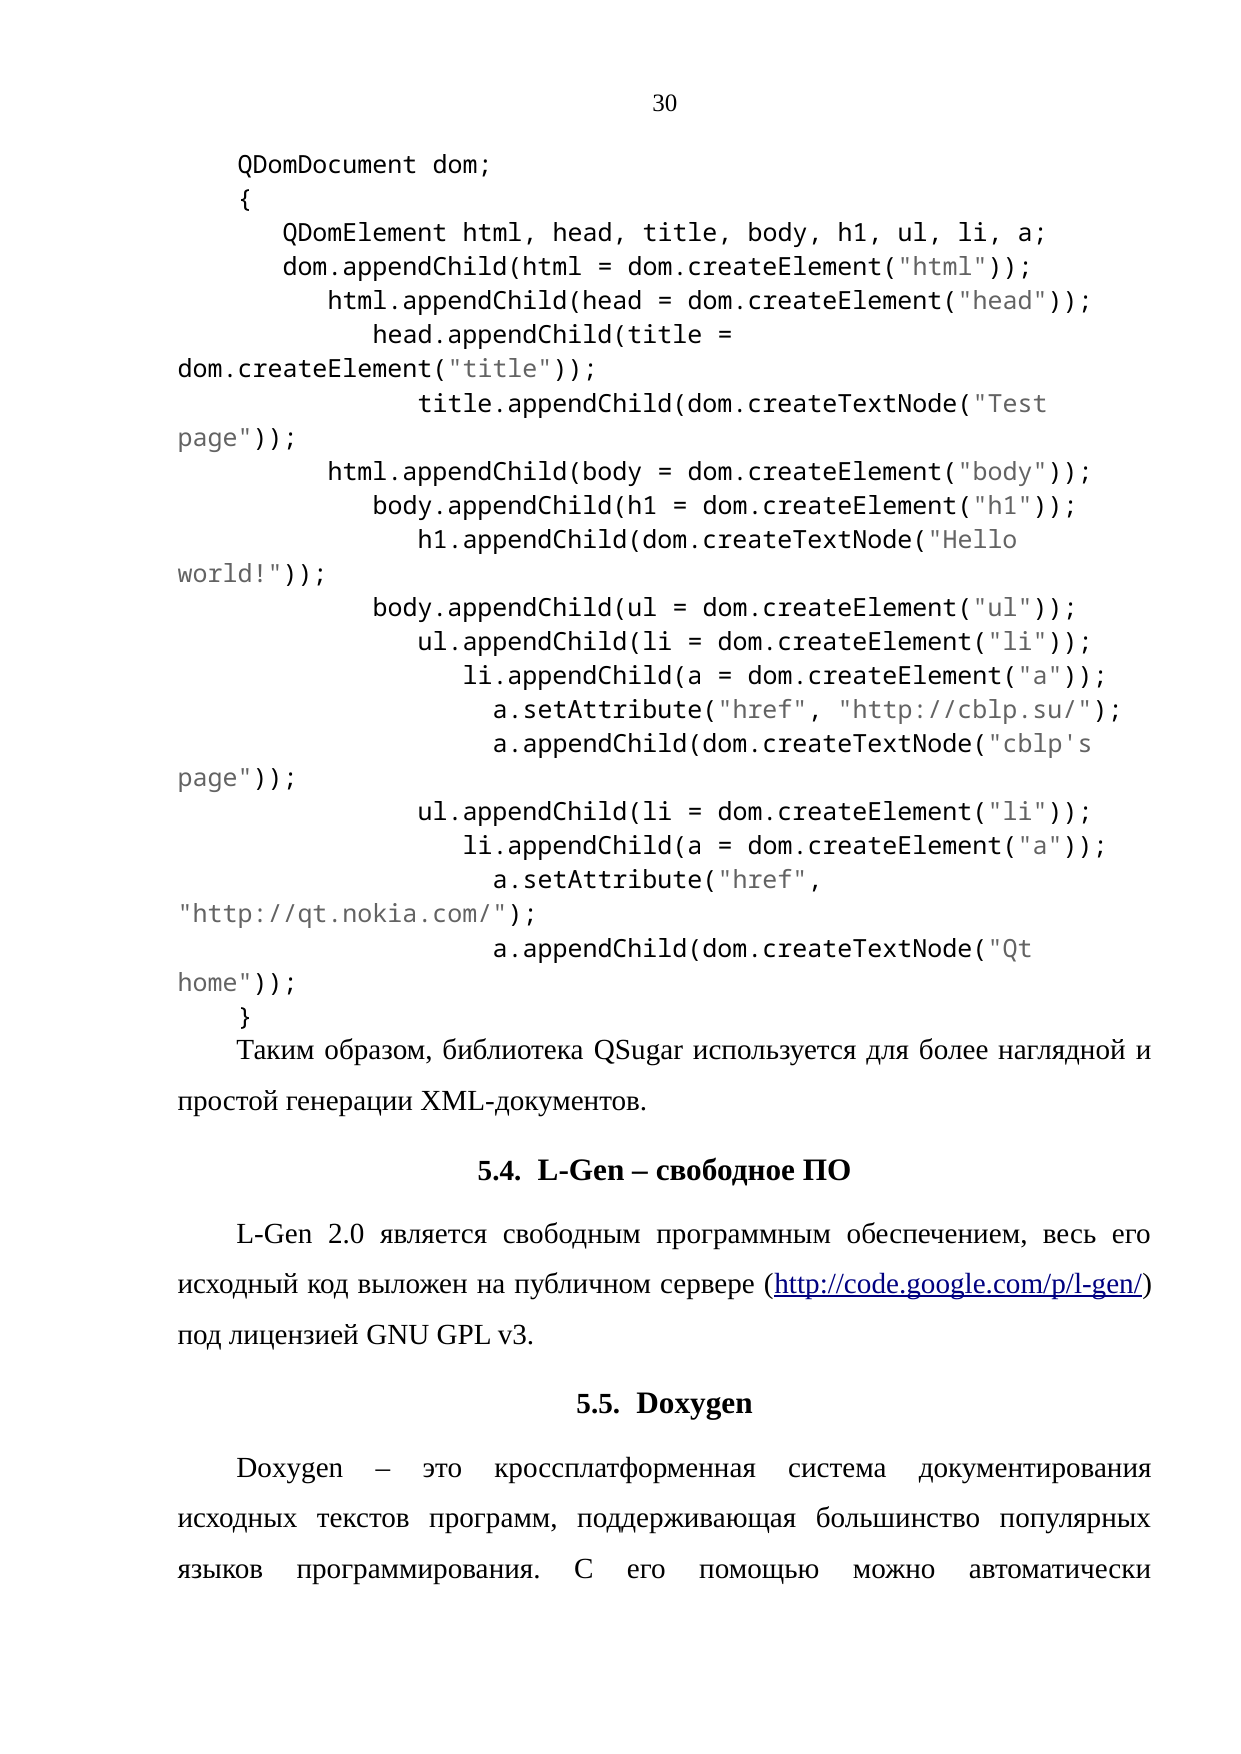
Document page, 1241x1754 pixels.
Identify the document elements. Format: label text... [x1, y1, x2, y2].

text html.appendChild(body = dom.createElement("body")); [177, 453, 1152, 487]
text { [177, 181, 1152, 215]
text a.appendChild(dom.createTextNode("cblp's page")); [177, 726, 1152, 794]
text head.appendChild(title = dom.createElement("title")); [177, 317, 1152, 385]
text QDomElement html, head, title, body, h1, ul, li, a; [177, 215, 1152, 249]
text h1.appendChild(dom.createTextNode("Hello world!")); [177, 521, 1152, 589]
text } [177, 998, 1152, 1032]
text a.setAttribute("href", "http://qt.nokia.com/"); [177, 862, 1152, 930]
subtitle L-Gen – свободное ПО [177, 1151, 1152, 1187]
text ul.appendChild(li = dom.createElement("li")); [177, 624, 1152, 658]
text ul.appendChild(li = dom.createElement("li")); [177, 794, 1152, 828]
text li.appendChild(a = dom.createElement("a")); [177, 658, 1152, 692]
text title.appendChild(dom.createTextNode("Test page")); [177, 385, 1152, 453]
text Doxygen – это кроссплатформенная система документирования исходных текстов программ, поддерживающая большинство популярных языков программирования. С его помощью можно автоматически [177, 1450, 1152, 1584]
text QDomDocument dom; [177, 147, 1152, 181]
text a.appendChild(dom.createTextNode("Qt home")); [177, 930, 1152, 998]
text body.appendChild(ul = dom.createElement("ul")); [177, 589, 1152, 624]
subtitle Doxygen [177, 1385, 1152, 1421]
text a.setAttribute("href", "http://cblp.su/"); [177, 692, 1152, 726]
text body.appendChild(h1 = dom.createElement("h1")); [177, 487, 1152, 521]
text html.appendChild(head = dom.createElement("head")); [177, 283, 1152, 317]
text li.appendChild(a = dom.createElement("a")); [177, 828, 1152, 862]
text Таким образом, библиотека QSugar используется для более наглядной и простой генерации XML-документов. [177, 1032, 1152, 1116]
text L-Gen 2.0 является свободным программным обеспечением, весь его исходный код выложен на публичном сервере (http://code.google.com/p/l-gen/) под лицензией GNU GPL v3. [177, 1216, 1152, 1350]
text dom.appendChild(html = dom.createElement("html")); [177, 249, 1152, 283]
